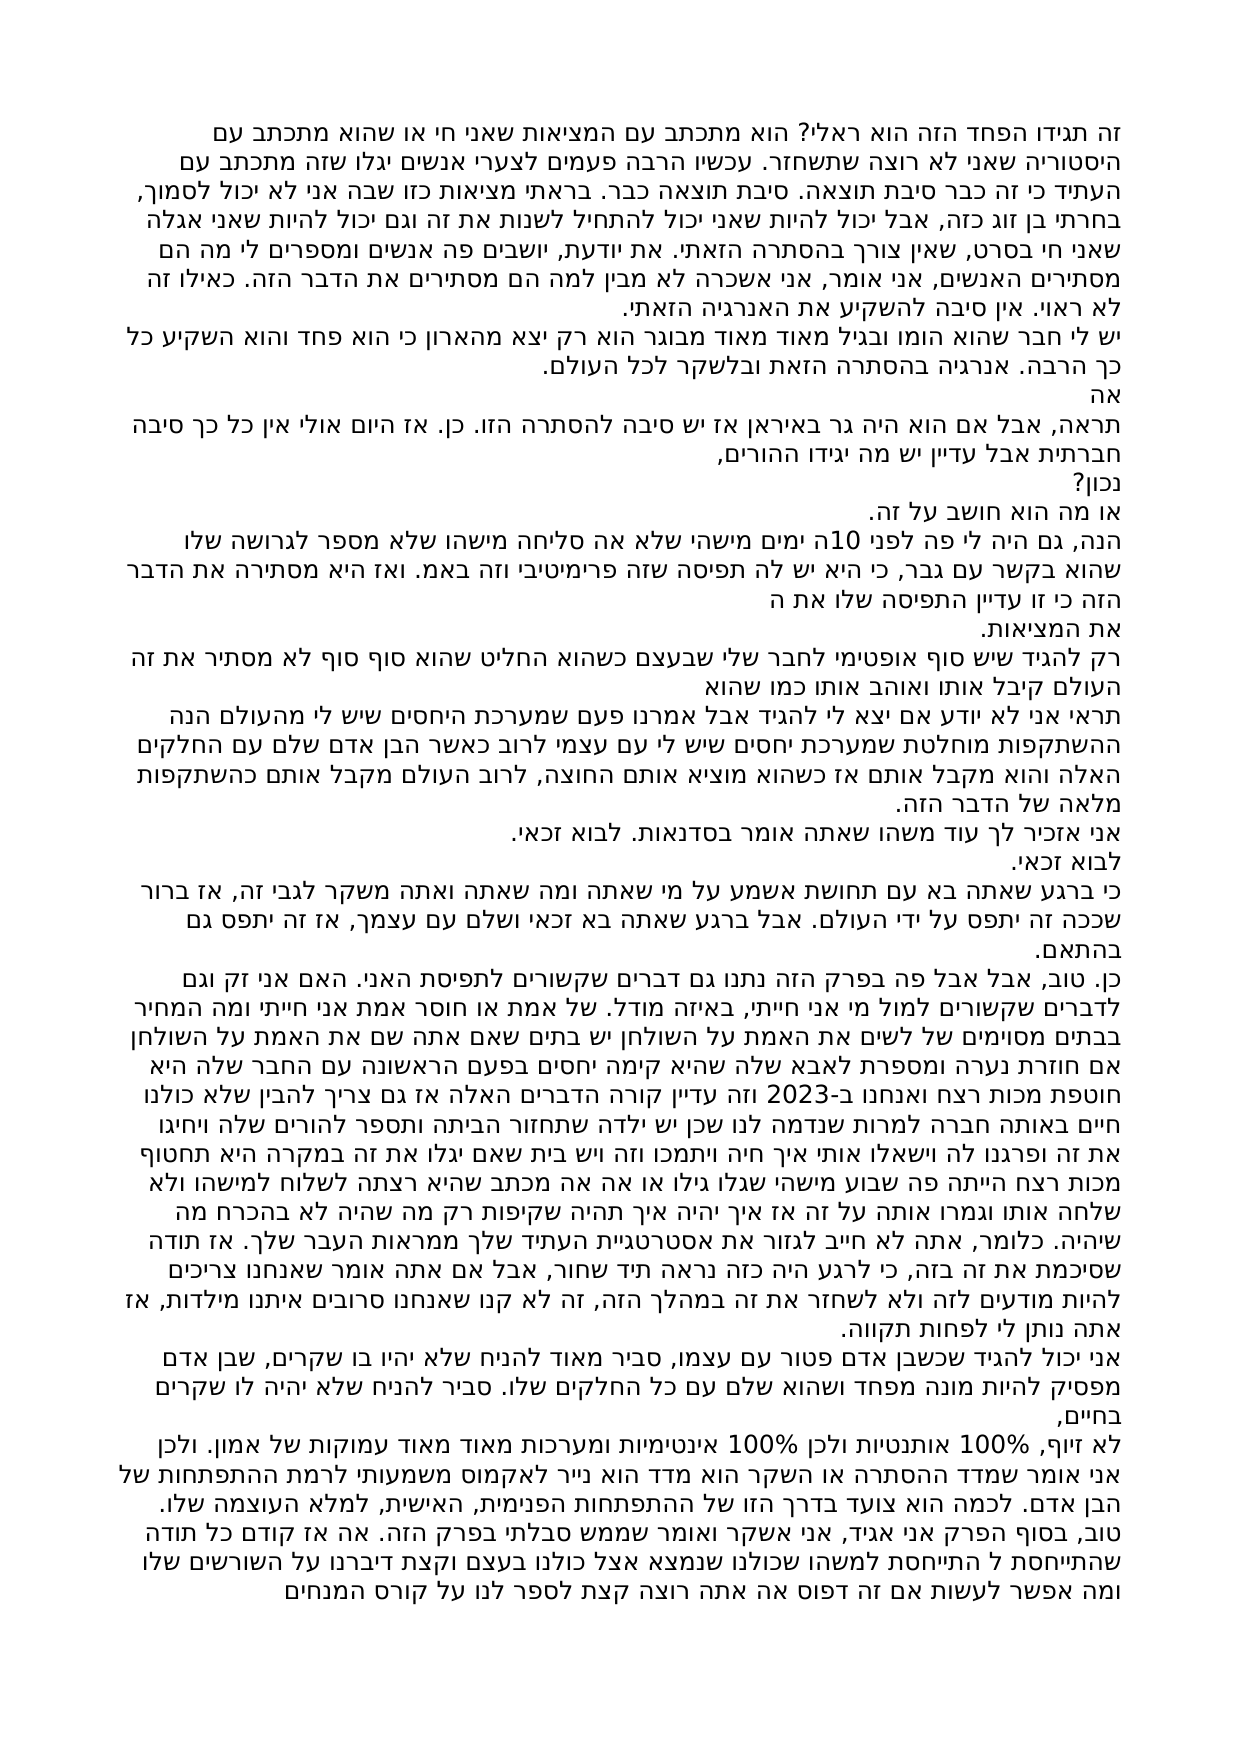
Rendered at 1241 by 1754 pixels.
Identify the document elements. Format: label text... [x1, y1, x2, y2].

text יש לי חבר שהוא הומו ובגיל מאוד מאוד מבוגר הוא רק יצא מהארון כי הוא פחד והוא השקיע כל כך הרבה. אנרגיה בהסתרה הזאת ובלשקר לכל העולם. [118, 322, 1122, 381]
text לא זיוף, 100% אותנטיות ולכן 100% אינטימיות ומערכות מאוד מאוד עמוקות של אמון. ולכן אני אומר שמדד ההסתרה או השקר הוא מדד הוא נייר לאקמוס משמעותי לרמת ההתפתחות של הבן אדם. לכמה הוא צועד בדרך הזו של ההתפתחות הפנימית, האישית, למלא העוצמה שלו. [118, 1431, 1122, 1518]
text נכון אני אומר קודם כל תראו האם אתם משתמשים בשקר מדי פעם או שאתם כהרגל מסתירים ומשקרים big difference big big difference כך תראו באיזה זירות אחר כך תתחילו רגע לחקור למה אני משקר מה יקרה אם אומר אמת האם משהו מ לא יודע נתנו איזה 10ה רעיונות אולי 12 אני לא יודע האם משהו מהרשימה הזאתי פוגש אתכם בעברכם האם חלק מהכוחות האלה פגשו אותנו ואם כן האם הכרחי שאני אשכפל את זה אולי המציאות כבר השתנתה אולי הפרטנר שלי הוא לא ההורה החלש שלי ואני כן יכול לסמוך עליו שהוא יתמודד עם האמת. האם זה שאני אספר את האמת לא בהכרח יוביל את היצרות של החיים שלי ואת ההגבלה? אולי לא בהכרח תהיה מניפולציה מהצד השני? אולי החלק שאני חושב שהוא אפל הוא לא הוא בסך הכל עיוט בנוגע לתפיסת האני. ואני יכול להגיד היי אני יש לי יצר מיני שלא יודע סובה. אה מגניב בוא נלך לחקור. א לא יודע אני חושב ששווה לאנשים רגע להיכנס פנימה, לבדוק באיזה זירה הם משקרים ולשאול את השאלה איך אגב מזהים את השורש. אומרים מה יקרה אם לא ישקר. אמרנו בסוף שתודעה רואקטיבית עסוקה בלמנוע ישנותו של עתיד רגשי לא רצוי. נכון? אמרנו שהאסטרטגיה של תודעה לבחור באיזשהי דרך מסוימת זה פעם מצדה נפלה. כלומר מצאתי סיבות לשקר או להסתיר. שנית מצדה לא תיפול. אז כדי לדעת מ מה התודעה מנסה? אמרנו תודעה רוקטיבית מנסה למנוע עתיד מסוים. אז הדרך לברר את זה זה להגיד אוקיי אם לא אשקר בציר הזה שבו אני רגיל להסתיר ולשקר מאיזה מציאות הסונית עלולה לממש את עצמה? א ועכשיו תסתכלו על זה תגידו הפחד הזה הוא ראלי? הוא מתכתב עם המציאות שאני חי או שהוא מתכתב עם היסטוריה שאני לא רוצה שתשחזר. עכשיו הרבה פעמים לצערי אנשים יגלו שזה מתכתב עם העתיד כי זה כבר סיבת תוצאה. סיבת תוצאה כבר. בראתי מציאות כזו שבה אני לא יכול לסמוך, בחרתי בן זוג כזה, אבל יכול להיות שאני יכול להתחיל לשנות את זה וגם יכול להיות שאני אגלה שאני חי בסרט, שאין צורך בהסתרה הזאתי. את יודעת, יושבים פה אנשים ומספרים לי מה הם מסתירים האנשים, אני אומר, אני אשכרה לא מבין למה הם מסתירים את הדבר הזה. כאילו זה לא ראוי. אין סיבה להשקיע את האנרגיה הזאתי. [118, 118, 1122, 322]
text תראי אני לא יודע אם יצא לי להגיד אבל אמרנו פעם שמערכת היחסים שיש לי מהעולם הנה ההשתקפות מוחלטת שמערכת יחסים שיש לי עם עצמי לרוב כאשר הבן אדם שלם עם החלקים האלה והוא מקבל אותם אז כשהוא מוציא אותם החוצה, לרוב העולם מקבל אותם כהשתקפות מלאה של הדבר הזה. [118, 701, 1122, 818]
text כי ברגע שאתה בא עם תחושת אשמע על מי שאתה ומה שאתה ואתה משקר לגבי זה, אז ברור שככה זה יתפס על ידי העולם. אבל ברגע שאתה בא זכאי ושלם עם עצמך, אז זה יתפס גם בהתאם. [118, 876, 1122, 964]
text רק להגיד שיש סוף אופטימי לחבר שלי שבעצם כשהוא החליט שהוא סוף סוף לא מסתיר את זה העולם קיבל אותו ואוהב אותו כמו שהוא [118, 643, 1122, 701]
text אני יכול להגיד שכשבן אדם פטור עם עצמו, סביר מאוד להניח שלא יהיו בו שקרים, שבן אדם מפסיק להיות מונה מפחד ושהוא שלם עם כל החלקים שלו. סביר להניח שלא יהיה לו שקרים בחיים, [118, 1343, 1122, 1431]
text לבוא זכאי. [118, 847, 1122, 876]
text כן. טוב, אבל אבל פה בפרק הזה נתנו גם דברים שקשורים לתפיסת האני. האם אני זק וגם לדברים שקשורים למול מי אני חייתי, באיזה מודל. של אמת או חוסר אמת אני חייתי ומה המחיר בבתים מסוימים של לשים את האמת על השולחן יש בתים שאם אתה שם את האמת על השולחן אם חוזרת נערה ומספרת לאבא שלה שהיא קימה יחסים בפעם הראשונה עם החבר שלה היא חוטפת מכות רצח ואנחנו ב-2023 וזה עדיין קורה הדברים האלה אז גם צריך להבין שלא כולנו חיים באותה חברה למרות שנדמה לנו שכן יש ילדה שתחזור הביתה ותספר להורים שלה ויחיגו את זה ופרגנו לה וישאלו אותי איך חיה ויתמכו וזה ויש בית שאם יגלו את זה במקרה היא תחטוף מכות רצח הייתה פה שבוע מישהי שגלו גילו או אה אה מכתב שהיא רצתה לשלוח למישהו ולא שלחה אותו וגמרו אותה על זה אז איך יהיה איך תהיה שקיפות רק מה שהיה לא בהכרח מה שיהיה. כלומר, אתה לא חייב לגזור את אסטרטגיית העתיד שלך ממראות העבר שלך. אז תודה שסיכמת את זה בזה, כי לרגע היה כזה נראה תיד שחור, אבל אם אתה אומר שאנחנו צריכים להיות מודעים לזה ולא לשחזר את זה במהלך הזה, זה לא קנו שאנחנו סרובים איתנו מילדות, אז אתה נותן לי לפחות תקווה. [118, 964, 1122, 1343]
text תראה, אבל אם הוא היה גר באיראן אז יש סיבה להסתרה הזו. כן. אז היום אולי אין כל כך סיבה חברתית אבל עדיין יש מה יגידו ההורים, [118, 410, 1122, 468]
text טוב, בסוף הפרק אני אגיד, אני אשקר ואומר שממש סבלתי בפרק הזה. אה אז קודם כל תודה שהתייחסת ל התייחסת למשהו שכולנו שנמצא אצל כולנו בעצם וקצת דיברנו על השורשים שלו ומה אפשר לעשות אם זה דפוס אה אתה רוצה קצת לספר לנו על קורס המנחים [118, 1518, 1122, 1606]
text נכון? [118, 468, 1122, 497]
text אה [118, 381, 1122, 410]
text הנה, גם היה לי פה לפני 10ה ימים מישהי שלא אה סליחה מישהו שלא מספר לגרושה שלו שהוא בקשר עם גבר, כי היא יש לה תפיסה שזה פרימיטיבי וזה באמ. ואז היא מסתירה את הדבר הזה כי זו עדיין התפיסה שלו את ה [118, 526, 1122, 614]
text או מה הוא חושב על זה. [118, 497, 1122, 526]
text אני אזכיר לך עוד משהו שאתה אומר בסדנאות. לבוא זכאי. [118, 818, 1122, 847]
text את המציאות. [118, 614, 1122, 643]
